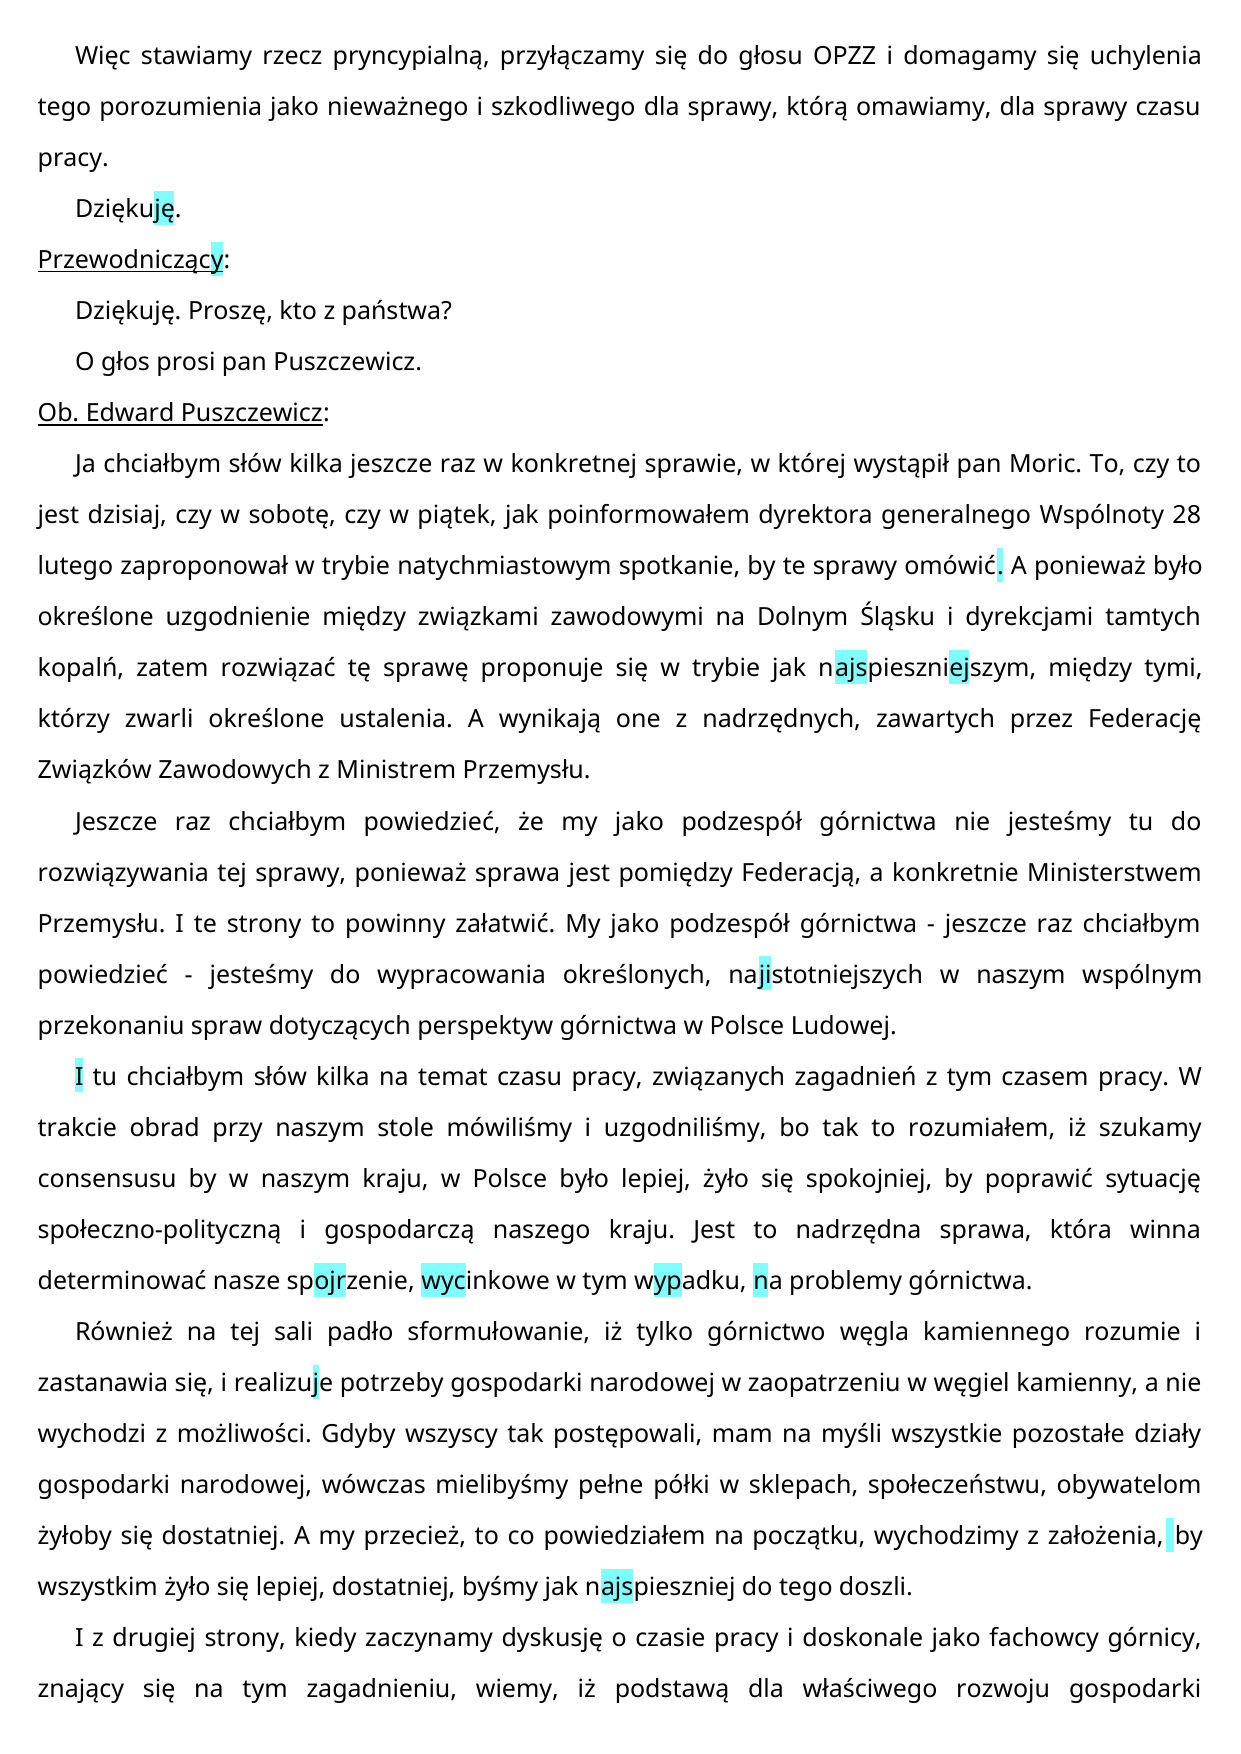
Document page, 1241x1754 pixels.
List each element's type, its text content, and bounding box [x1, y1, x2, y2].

text Więc stawiamy rzecz pryncypialną, przyłączamy się do głosu OPZZ i domagamy się uchylenia tego porozumienia jako nieważnego i szkodliwego dla sprawy, którą omawiamy, dla sprawy czasu pracy. [37, 37, 1203, 174]
text O głos prosi pan Puszczewicz. [37, 344, 1203, 378]
text Dziękuję. [37, 191, 1203, 225]
text Przewodniczący: [37, 242, 1203, 276]
text Ob. Edward Puszczewicz: [37, 395, 1203, 429]
text I tu chciałbym słów kilka na temat czasu pracy, związanych zagadnień z tym czasem pracy. W trakcie obrad przy naszym stole mówiliśmy i uzgodniliśmy, bo tak to rozumiałem, iż szukamy consensusu by w naszym kraju, w Polsce było lepiej, żyło się spokojniej, by poprawić sytuację społeczno-polityczną i gospodarczą naszego kraju. Jest to nadrzędna sprawa, która winna determinować nasze spojrzenie, wycinkowe w tym wypadku, na problemy górnictwa. [37, 1058, 1203, 1297]
text Jeszcze raz chciałbym powiedzieć, że my jako podzespół górnictwa nie jesteśmy tu do rozwiązywania tej sprawy, ponieważ sprawa jest pomiędzy Federacją, a konkretnie Ministerstwem Przemysłu. I te strony to powinny załatwić. My jako podzespół górnictwa - jeszcze raz chciałbym powiedzieć - jesteśmy do wypracowania określonych, najistotniejszych w naszym wspólnym przekonaniu spraw dotyczących perspektyw górnictwa w Polsce Ludowej. [37, 803, 1203, 1041]
text Ja chciałbym słów kilka jeszcze raz w konkretnej sprawie, w której wystąpił pan Moric. To, czy to jest dzisiaj, czy w sobotę, czy w piątek, jak poinformowałem dyrektora generalnego Wspólnoty 28 lutego zaproponował w trybie natychmiastowym spotkanie, by te sprawy omówić. A ponieważ było określone uzgodnienie między związkami zawodowymi na Dolnym Śląsku i dyrekcjami tamtych kopalń, zatem rozwiązać tę sprawę proponuje się w trybie jak najspieszniejszym, między tymi, którzy zwarli określone ustalenia. A wynikają one z nadrzędnych, zawartych przez Federację Związków Zawodowych z Ministrem Przemysłu. [37, 446, 1203, 786]
text Dziękuję. Proszę, kto z państwa? [37, 293, 1203, 327]
text I z drugiej strony, kiedy zaczynamy dyskusję o czasie pracy i doskonale jako fachowcy górnicy, znający się na tym zagadnieniu, wiemy, iż podstawą dla właściwego rozwoju gospodarki [37, 1620, 1203, 1705]
text Również na tej sali padło sformułowanie, iż tylko górnictwo węgla kamiennego rozumie i zastanawia się, i realizuje potrzeby gospodarki narodowej w zaopatrzeniu w węgiel kamienny, a nie wychodzi z możliwości. Gdyby wszyscy tak postępowali, mam na myśli wszystkie pozostałe działy gospodarki narodowej, wówczas mielibyśmy pełne półki w sklepach, społeczeństwu, obywatelom żyłoby się dostatniej. A my przecież, to co powiedziałem na początku, wychodzimy z założenia, by wszystkim żyło się lepiej, dostatniej, byśmy jak najspieszniej do tego doszli. [37, 1313, 1203, 1603]
